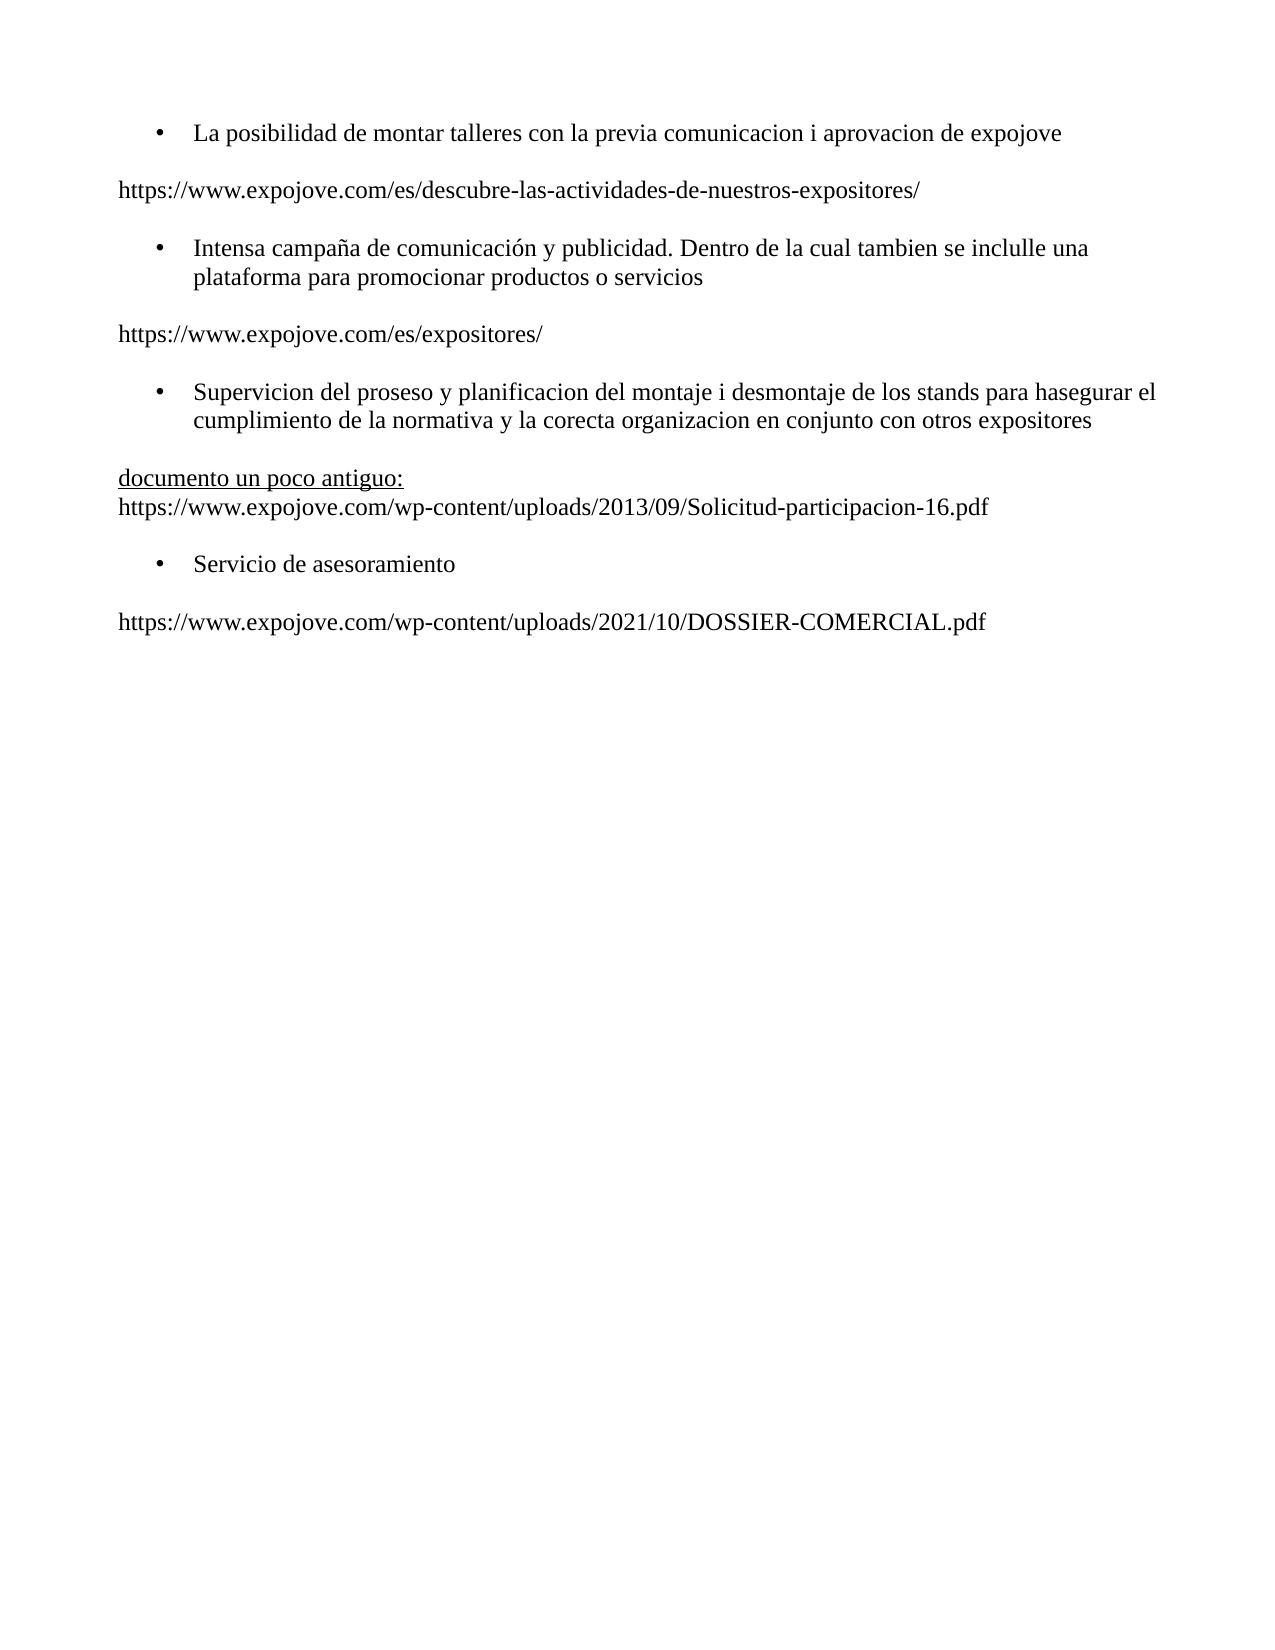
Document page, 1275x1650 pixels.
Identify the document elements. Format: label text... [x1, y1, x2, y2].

text https://www.expojove.com/wp-content/uploads/2021/10/DOSSIER-COMERCIAL.pdf [118, 607, 1157, 636]
text documento un poco antiguo: [118, 463, 1157, 492]
list Supervicion del proseso y planificacion del montaje i desmontaje de los stands para hasegurar el cumplimiento de la normativa y la corecta organizacion en conjunto con otros expositores [156, 377, 1157, 434]
text https://www.expojove.com/wp-content/uploads/2013/09/Solicitud-participacion-16.pdf [118, 492, 1157, 521]
list La posibilidad de montar talleres con la previa comunicacion i aprovacion de expojove [156, 118, 1157, 147]
text https://www.expojove.com/es/descubre-las-actividades-de-nuestros-expositores/ [118, 176, 1157, 204]
list Intensa campaña de comunicación y publicidad. Dentro de la cual tambien se inclulle una plataforma para promocionar productos o servicios [156, 233, 1157, 291]
list Servicio de asesoramiento [156, 549, 1157, 578]
text https://www.expojove.com/es/expositores/ [118, 319, 1157, 348]
